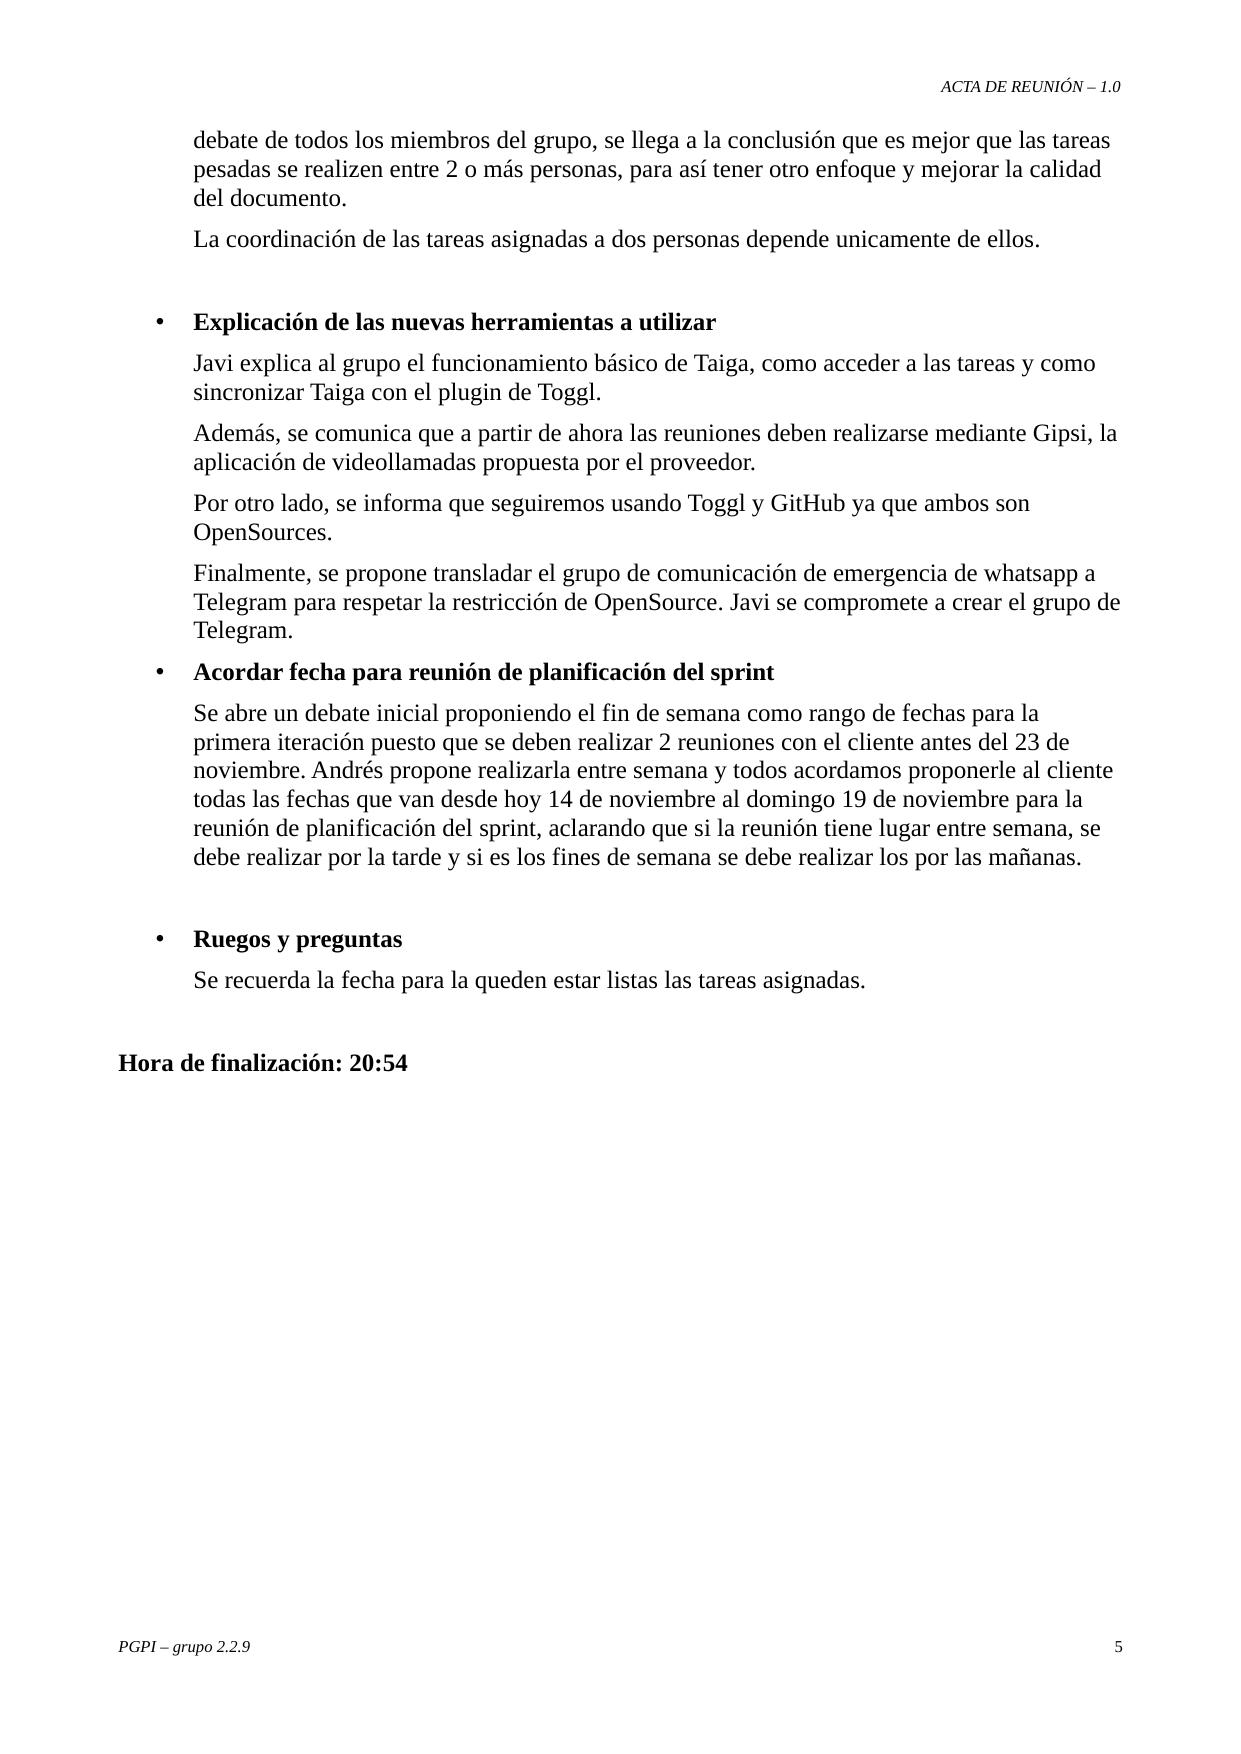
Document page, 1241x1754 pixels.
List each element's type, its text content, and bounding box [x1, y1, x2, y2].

list Javi explica al grupo el funcionamiento básico de Taiga, como acceder a las tareas y como sincronizar Taiga con el plugin de Toggl. [156, 348, 1122, 405]
list Se recuerda la fecha para la queden estar listas las tareas asignadas. [156, 965, 1122, 994]
list Explicación de las nuevas herramientas a utilizar [156, 307, 1122, 335]
list Acordar fecha para reunión de planificación del sprint [156, 657, 1122, 685]
list debate de todos los miembros del grupo, se llega a la conclusión que es mejor que las tareas pesadas se realizen entre 2 o más personas, para así tener otro enfoque y mejorar la calidad del documento. [156, 125, 1122, 212]
text Hora de finalización: 20:54 [118, 1048, 1122, 1077]
list Además, se comunica que a partir de ahora las reuniones deben realizarse mediante Gipsi, la aplicación de videollamadas propuesta por el proveedor. [156, 418, 1122, 475]
list Finalmente, se propone transladar el grupo de comunicación de emergencia de whatsapp a Telegram para respetar la restricción de OpenSource. Javi se compromete a crear el grupo de Telegram. [156, 558, 1122, 644]
list Ruegos y preguntas [156, 924, 1122, 953]
list La coordinación de las tareas asignadas a dos personas depende unicamente de ellos. [156, 224, 1122, 253]
list Se abre un debate inicial proponiendo el fin de semana como rango de fechas para la primera iteración puesto que se deben realizar 2 reuniones con el cliente antes del 23 de noviembre. Andrés propone realizarla entre semana y todos acordamos proponerle al cliente todas las fechas que van desde hoy 14 de noviembre al domingo 19 de noviembre para la reunión de planificación del sprint, aclarando que si la reunión tiene lugar entre semana, se debe realizar por la tarde y si es los fines de semana se debe realizar los por las mañanas. [156, 698, 1122, 870]
list Por otro lado, se informa que seguiremos usando Toggl y GitHub ya que ambos son OpenSources. [156, 488, 1122, 545]
